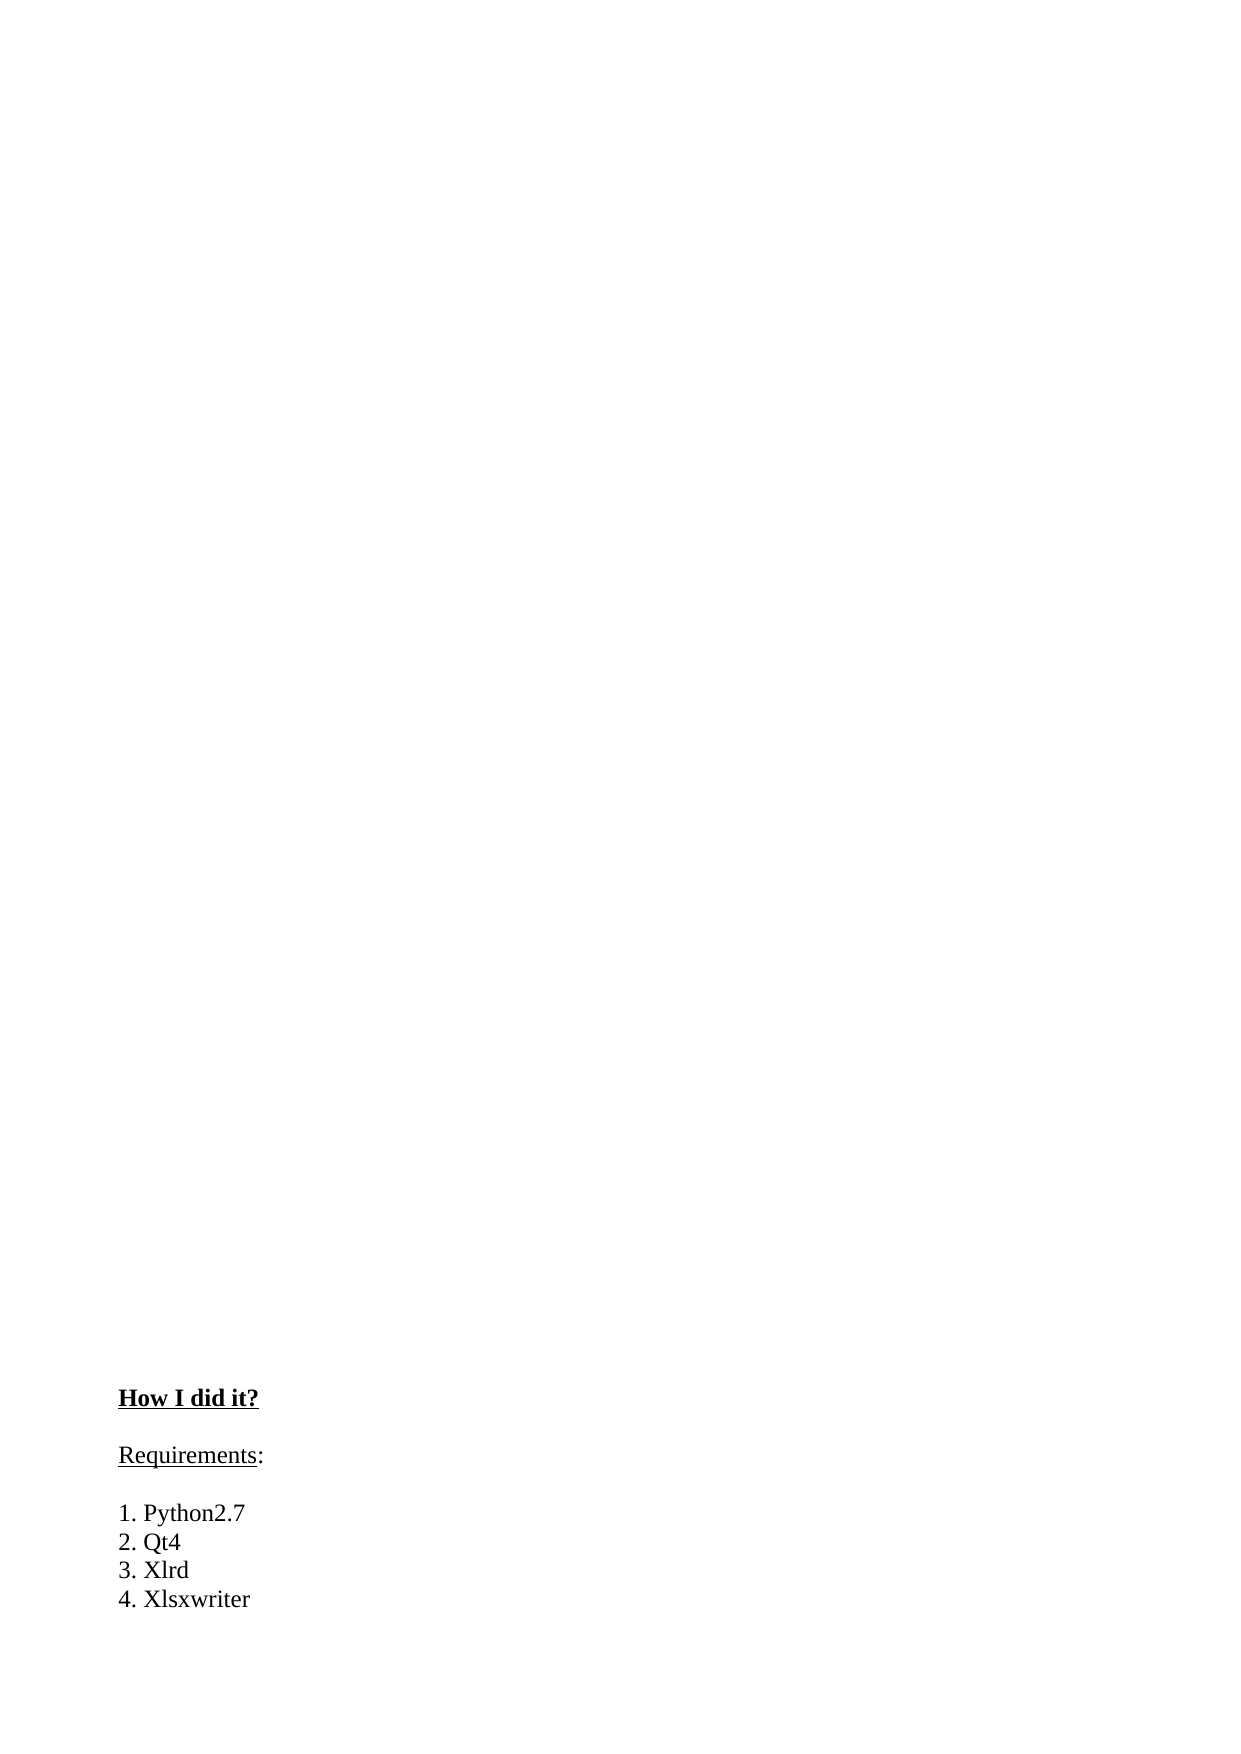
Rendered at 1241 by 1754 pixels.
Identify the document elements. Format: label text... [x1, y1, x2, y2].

text Requirements: [118, 1441, 1122, 1469]
text 1. Python2.7 [118, 1498, 1122, 1527]
text 4. Xlsxwriter [118, 1584, 1122, 1613]
text 2. Qt4 [118, 1527, 1122, 1556]
text How I did it? [118, 1383, 1122, 1412]
text 3. Xlrd [118, 1556, 1122, 1584]
